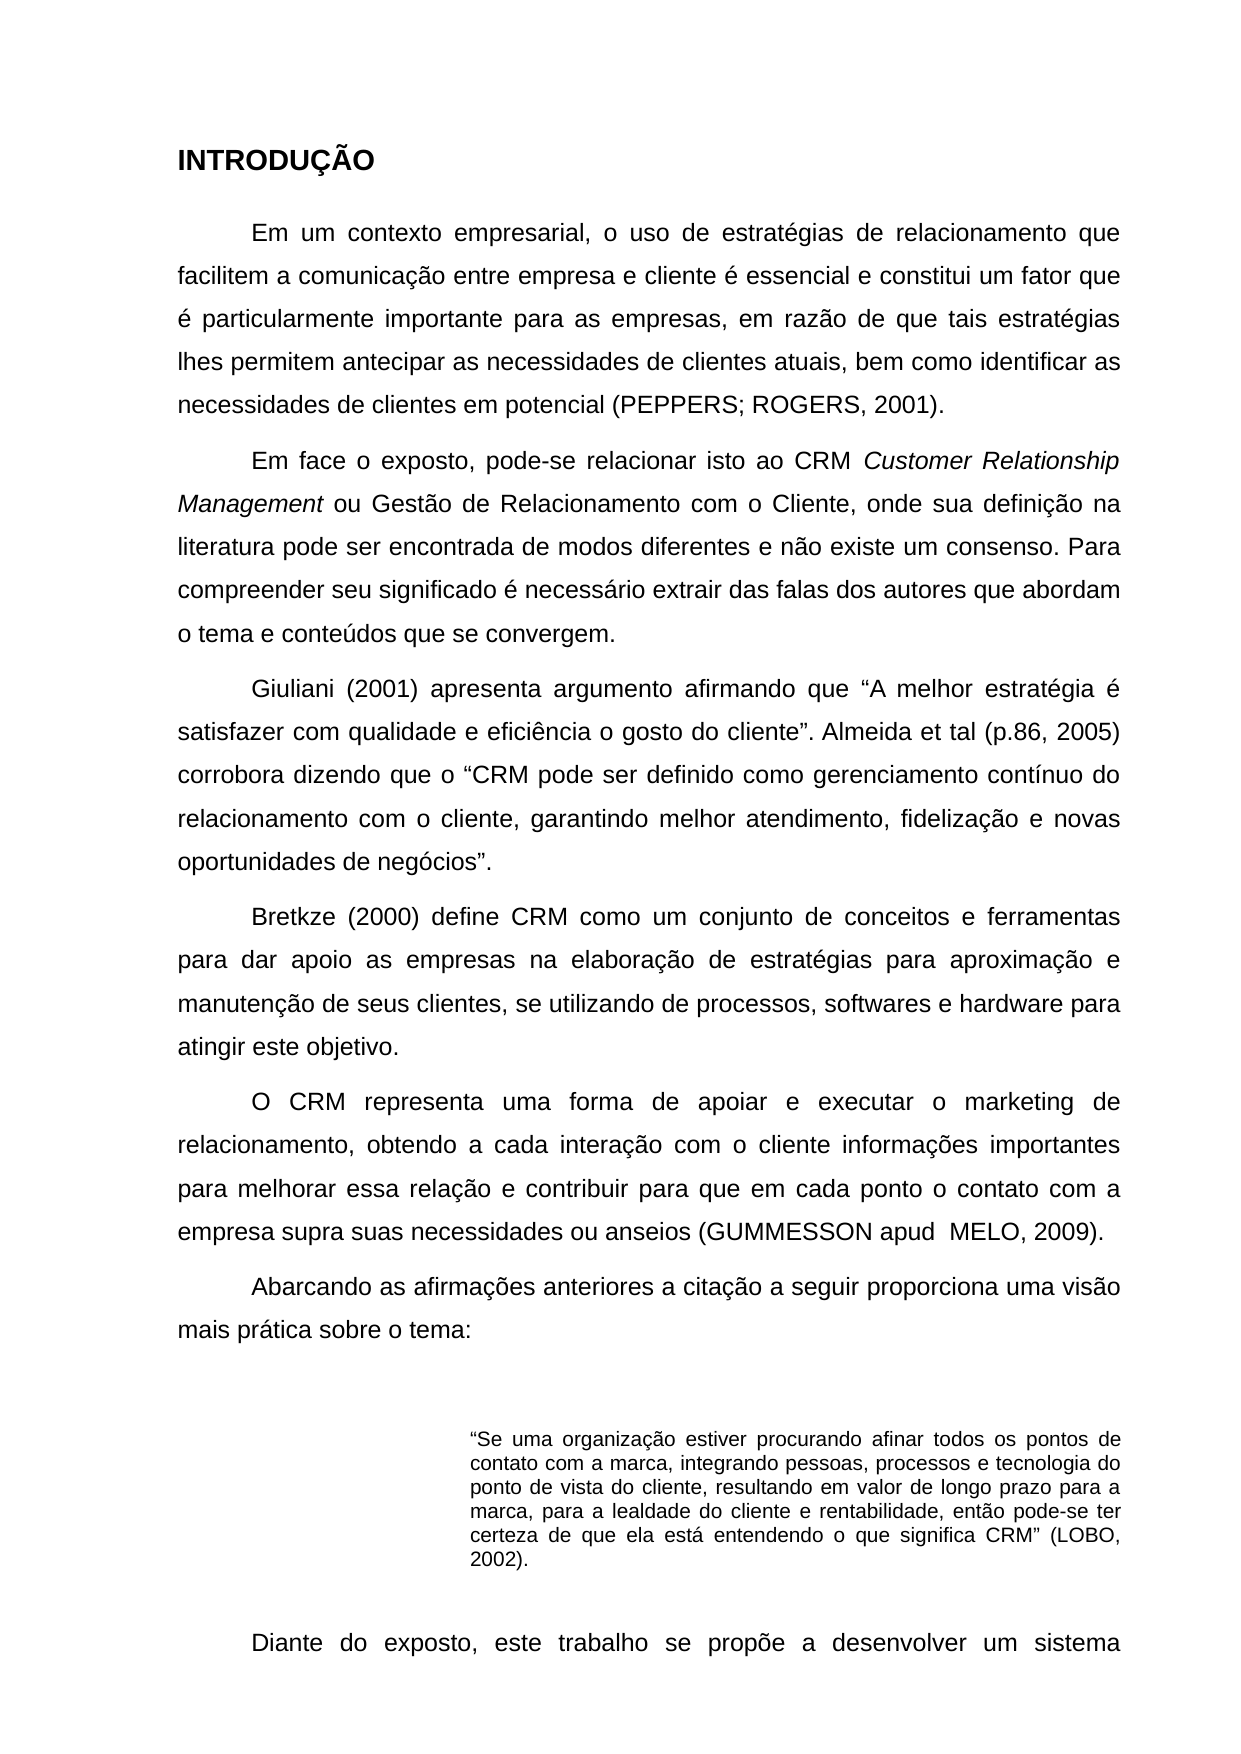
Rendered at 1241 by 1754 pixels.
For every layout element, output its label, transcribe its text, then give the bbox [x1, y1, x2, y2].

text Diante do exposto, este trabalho se propõe a desenvolver um sistema [177, 1628, 1122, 1657]
text Bretkze (2000) define CRM como um conjunto de conceitos e ferramentas para dar apoio as empresas na elaboração de estratégias para aproximação e manutenção de seus clientes, se utilizando de processos, softwares e hardware para atingir este objetivo. [177, 902, 1122, 1060]
text O CRM representa uma forma de apoiar e executar o marketing de relacionamento, obtendo a cada interação com o cliente informações importantes para melhorar essa relação e contribuir para que em cada ponto o contato com a empresa supra suas necessidades ou anseios (GUMMESSON apud MELO, 2009). [177, 1087, 1122, 1245]
text Abarcando as afirmações anteriores a citação a seguir proporciona uma visão mais prática sobre o tema: [177, 1272, 1122, 1344]
text Em um contexto empresarial, o uso de estratégias de relacionamento que facilitem a comunicação entre empresa e cliente é essencial e constitui um fator que é particularmente importante para as empresas, em razão de que tais estratégias lhes permitem antecipar as necessidades de clientes atuais, bem como identificar as necessidades de clientes em potencial (PEPPERS; ROGERS, 2001). [177, 218, 1122, 419]
subtitle INTRODUÇÃO [177, 143, 1122, 177]
text Giuliani (2001) apresenta argumento afirmando que “A melhor estratégia é satisfazer com qualidade e eficiência o gosto do cliente”. Almeida et tal (p.86, 2005) corrobora dizendo que o “CRM pode ser definido como gerenciamento contínuo do relacionamento com o cliente, garantindo melhor atendimento, fidelização e novas oportunidades de negócios”. [177, 674, 1122, 875]
text Em face o exposto, pode-se relacionar isto ao CRM Customer Relationship Management ou Gestão de Relacionamento com o Cliente, onde sua definição na literatura pode ser encontrada de modos diferentes e não existe um consenso. Para compreender seu significado é necessário extrair das falas dos autores que abordam o tema e conteúdos que se convergem. [177, 446, 1122, 647]
text “Se uma organização estiver procurando afinar todos os pontos de contato com a marca, integrando pessoas, processos e tecnologia do ponto de vista do cliente, resultando em valor de longo prazo para a marca, para a lealdade do cliente e rentabilidade, então pode-se ter certeza de que ela está entendendo o que significa CRM” (LOBO, 2002). [470, 1427, 1122, 1570]
